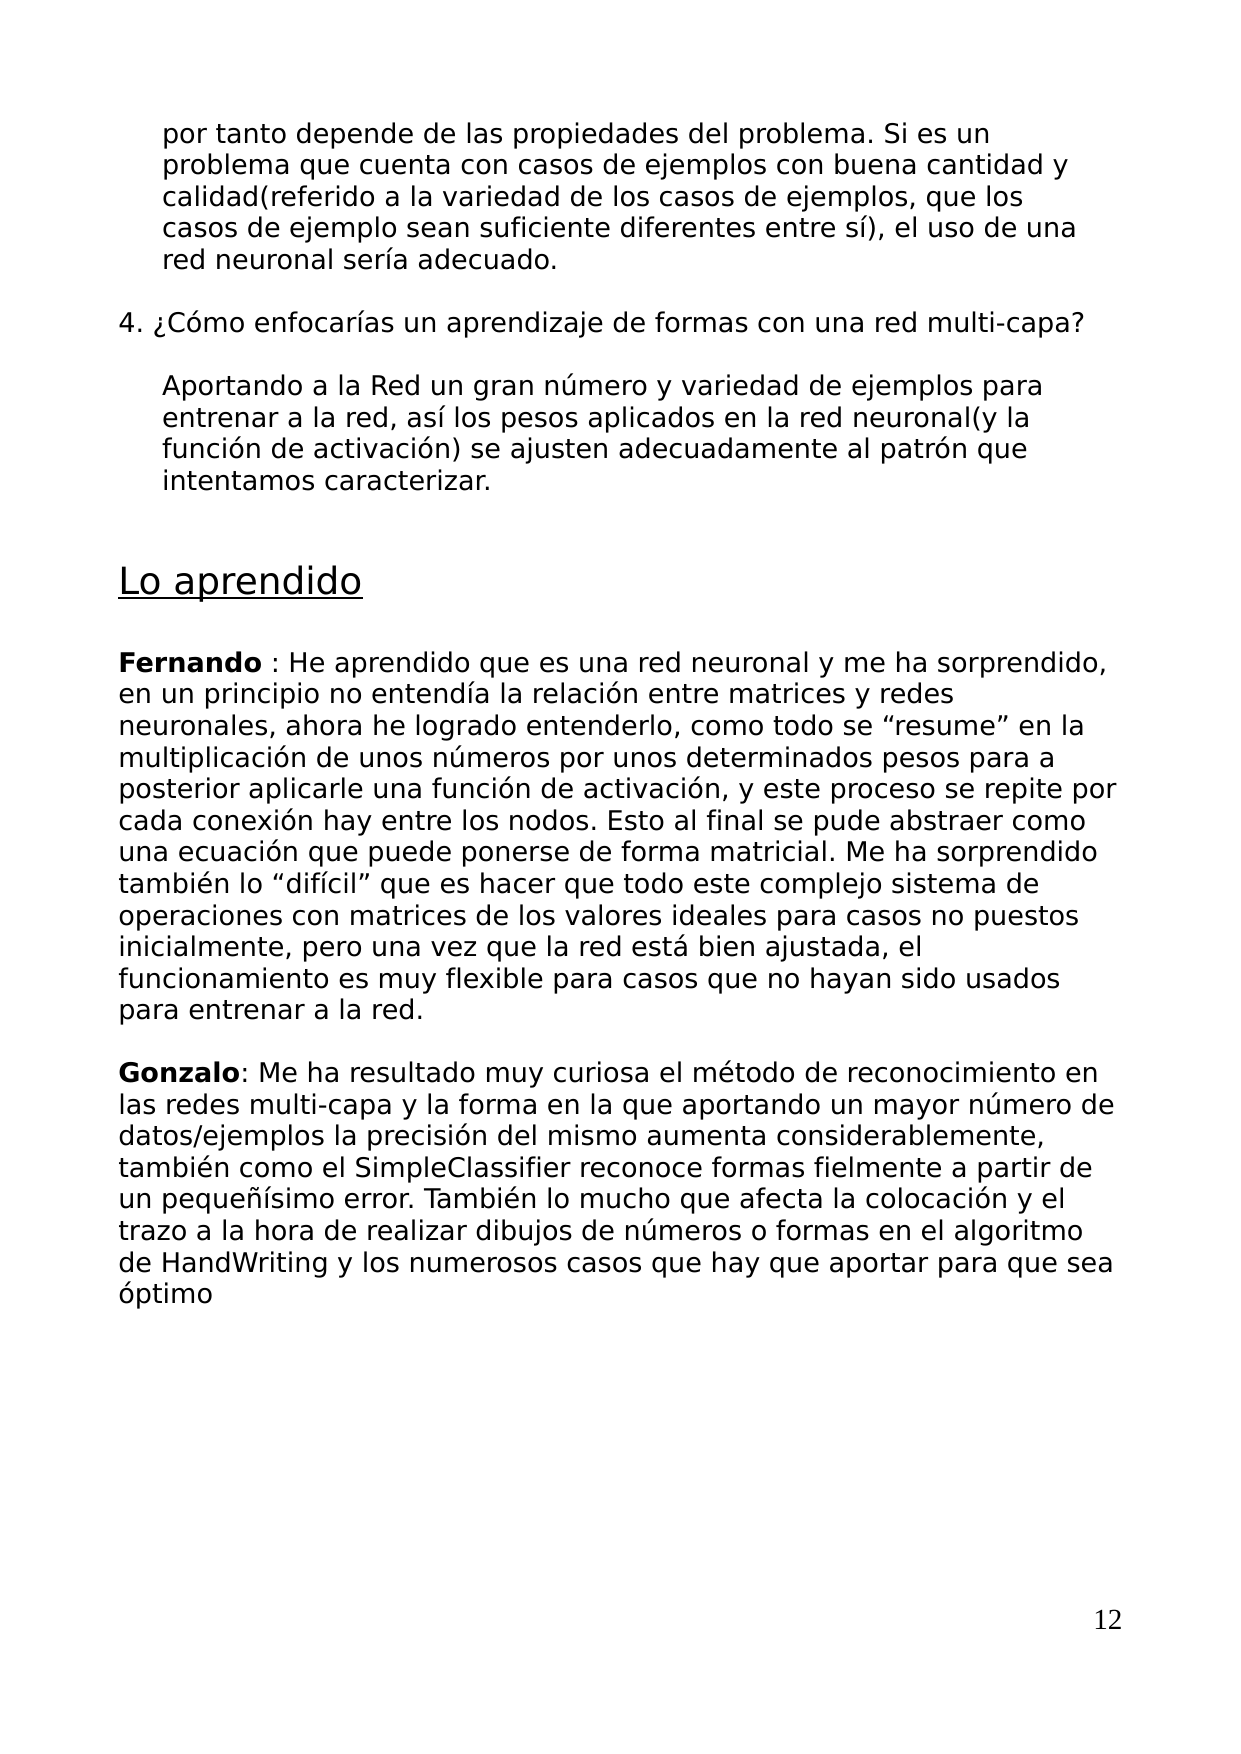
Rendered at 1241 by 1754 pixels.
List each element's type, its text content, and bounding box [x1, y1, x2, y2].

text Fernando : He aprendido que es una red neuronal y me ha sorprendido, en un principio no entendía la relación entre matrices y redes neuronales, ahora he logrado entenderlo, como todo se “resume” en la multiplicación de unos números por unos determinados pesos para a posterior aplicarle una función de activación, y este proceso se repite por cada conexión hay entre los nodos. Esto al final se pude abstraer como una ecuación que puede ponerse de forma matricial. Me ha sorprendido también lo “difícil” que es hacer que todo este complejo sistema de operaciones con matrices de los valores ideales para casos no puestos inicialmente, pero una vez que la red está bien ajustada, el funcionamiento es muy flexible para casos que no hayan sido usados para entrenar a la red. [118, 647, 1122, 1026]
text 4. ¿Cómo enfocarías un aprendizaje de formas con una red multi-capa? [118, 307, 1122, 339]
text Gonzalo: Me ha resultado muy curiosa el método de reconocimiento en las redes multi-capa y la forma en la que aportando un mayor número de datos/ejemplos la precisión del mismo aumenta considerablemente, también como el SimpleClassifier reconoce formas fielmente a partir de un pequeñísimo error. También lo mucho que afecta la colocación y el trazo a la hora de realizar dibujos de números o formas en el algoritmo de HandWriting y los numerosos casos que hay que aportar para que sea óptimo [118, 1058, 1122, 1310]
text Aportando a la Red un gran número y variedad de ejemplos para entrenar a la red, así los pesos aplicados en la red neuronal(y la función de activación) se ajusten adecuadamente al patrón que intentamos caracterizar. [118, 371, 1122, 497]
text Lo aprendido [118, 560, 1122, 604]
text por tanto depende de las propiedades del problema. Si es un problema que cuenta con casos de ejemplos con buena cantidad y calidad(referido a la variedad de los casos de ejemplos, que los casos de ejemplo sean suficiente diferentes entre sí), el uso de una red neuronal sería adecuado. [118, 118, 1122, 276]
